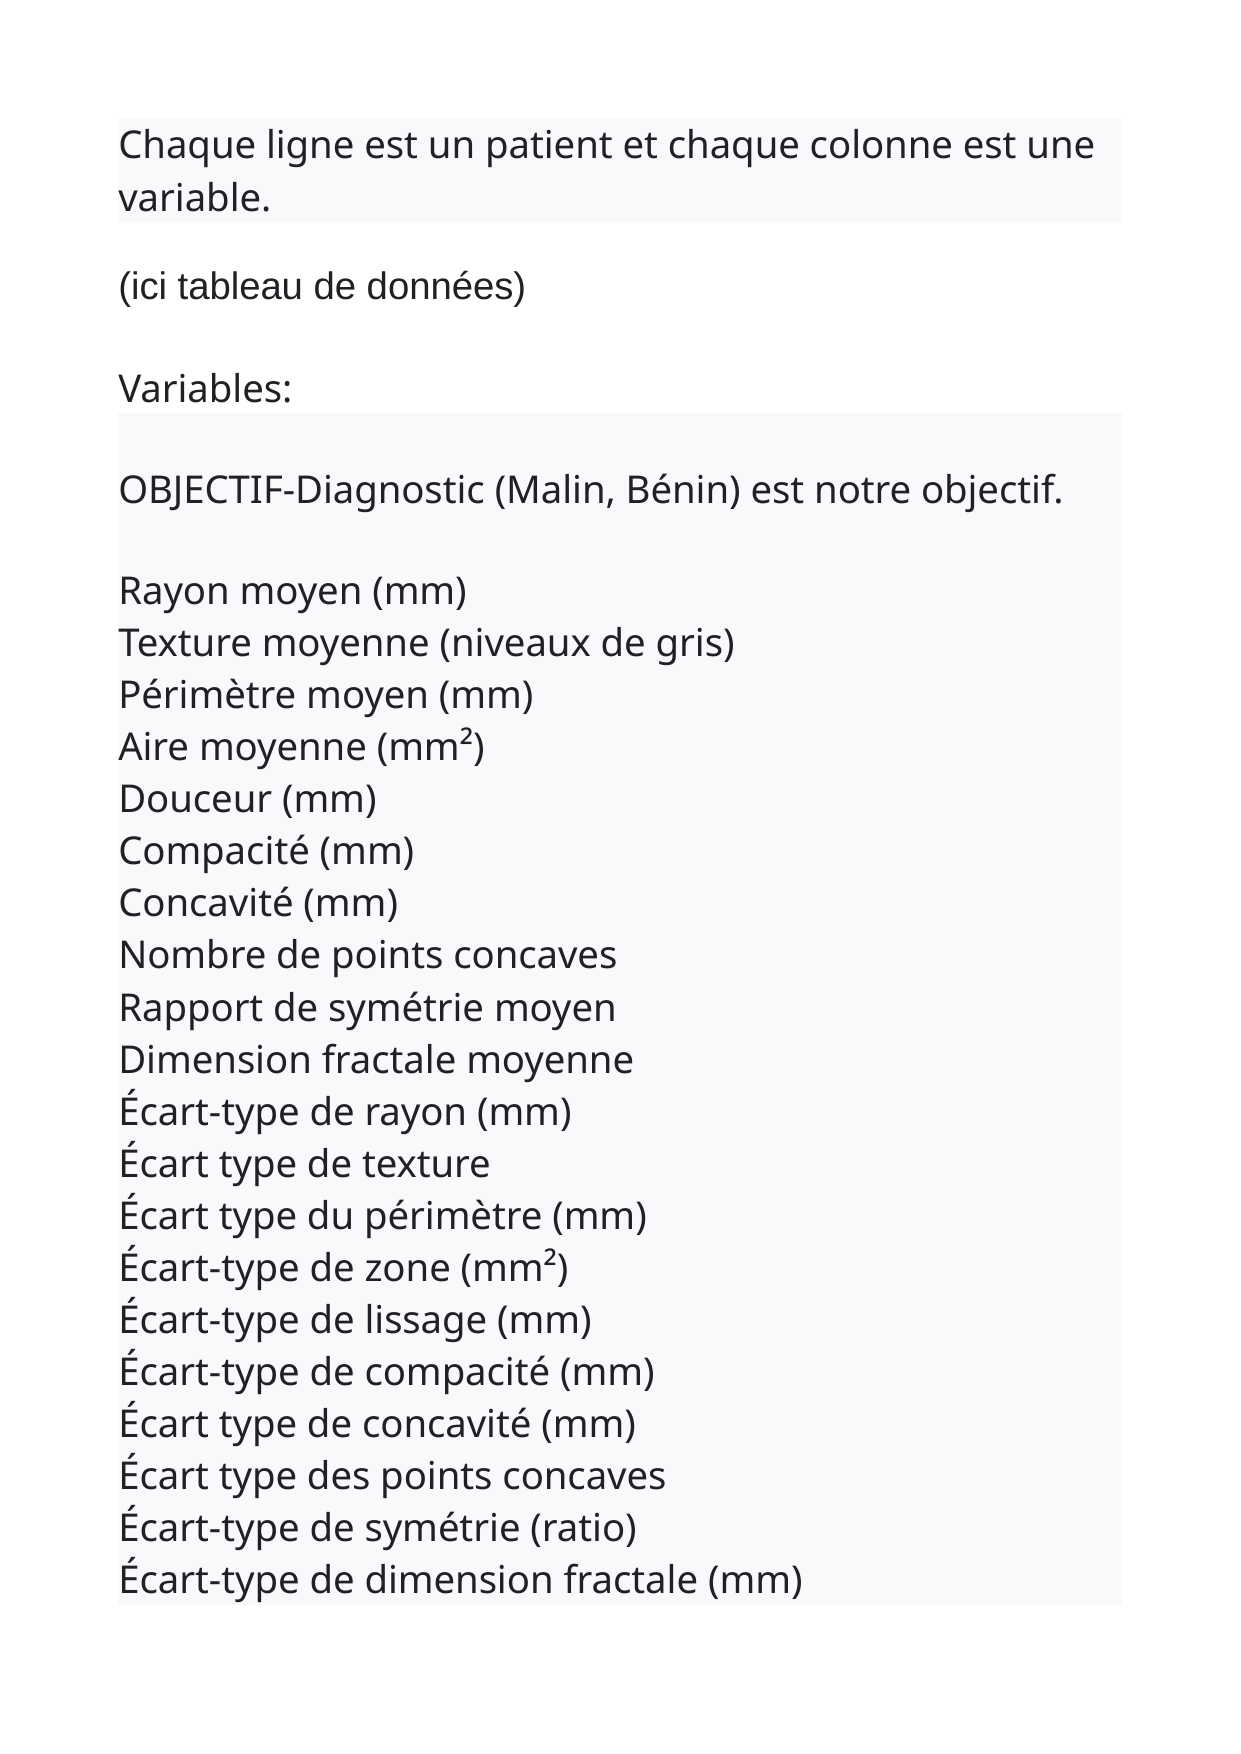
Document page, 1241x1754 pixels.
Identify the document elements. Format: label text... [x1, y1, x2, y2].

text Rayon moyen (mm) [118, 563, 1122, 616]
text Écart-type de dimension fractale (mm) [118, 1553, 1122, 1605]
text Compacité (mm) [118, 824, 1122, 876]
text Écart-type de compacité (mm) [118, 1345, 1122, 1397]
text Variables: [118, 361, 1122, 413]
text Concavité (mm) [118, 876, 1122, 928]
text Écart-type de rayon (mm) [118, 1084, 1122, 1136]
text Rapport de symétrie moyen [118, 980, 1122, 1032]
text Écart type de texture [118, 1136, 1122, 1188]
text Écart-type de lissage (mm) [118, 1293, 1122, 1345]
text Nombre de points concaves [118, 928, 1122, 980]
text Chaque ligne est un patient et chaque colonne est une variable. [118, 118, 1122, 222]
text Écart type du périmètre (mm) [118, 1188, 1122, 1241]
text Écart type des points concaves [118, 1449, 1122, 1501]
text Périmètre moyen (mm) [118, 668, 1122, 720]
text OBJECTIF-Diagnostic (Malin, Bénin) est notre objectif. [118, 462, 1122, 514]
text Aire moyenne (mm²) [118, 720, 1122, 772]
text Écart-type de symétrie (ratio) [118, 1501, 1122, 1553]
text Texture moyenne (niveaux de gris) [118, 616, 1122, 668]
text Écart type de concavité (mm) [118, 1397, 1122, 1449]
text (ici tableau de données) [118, 263, 1122, 307]
text Douceur (mm) [118, 772, 1122, 824]
text Dimension fractale moyenne [118, 1032, 1122, 1084]
text Écart-type de zone (mm²) [118, 1241, 1122, 1293]
